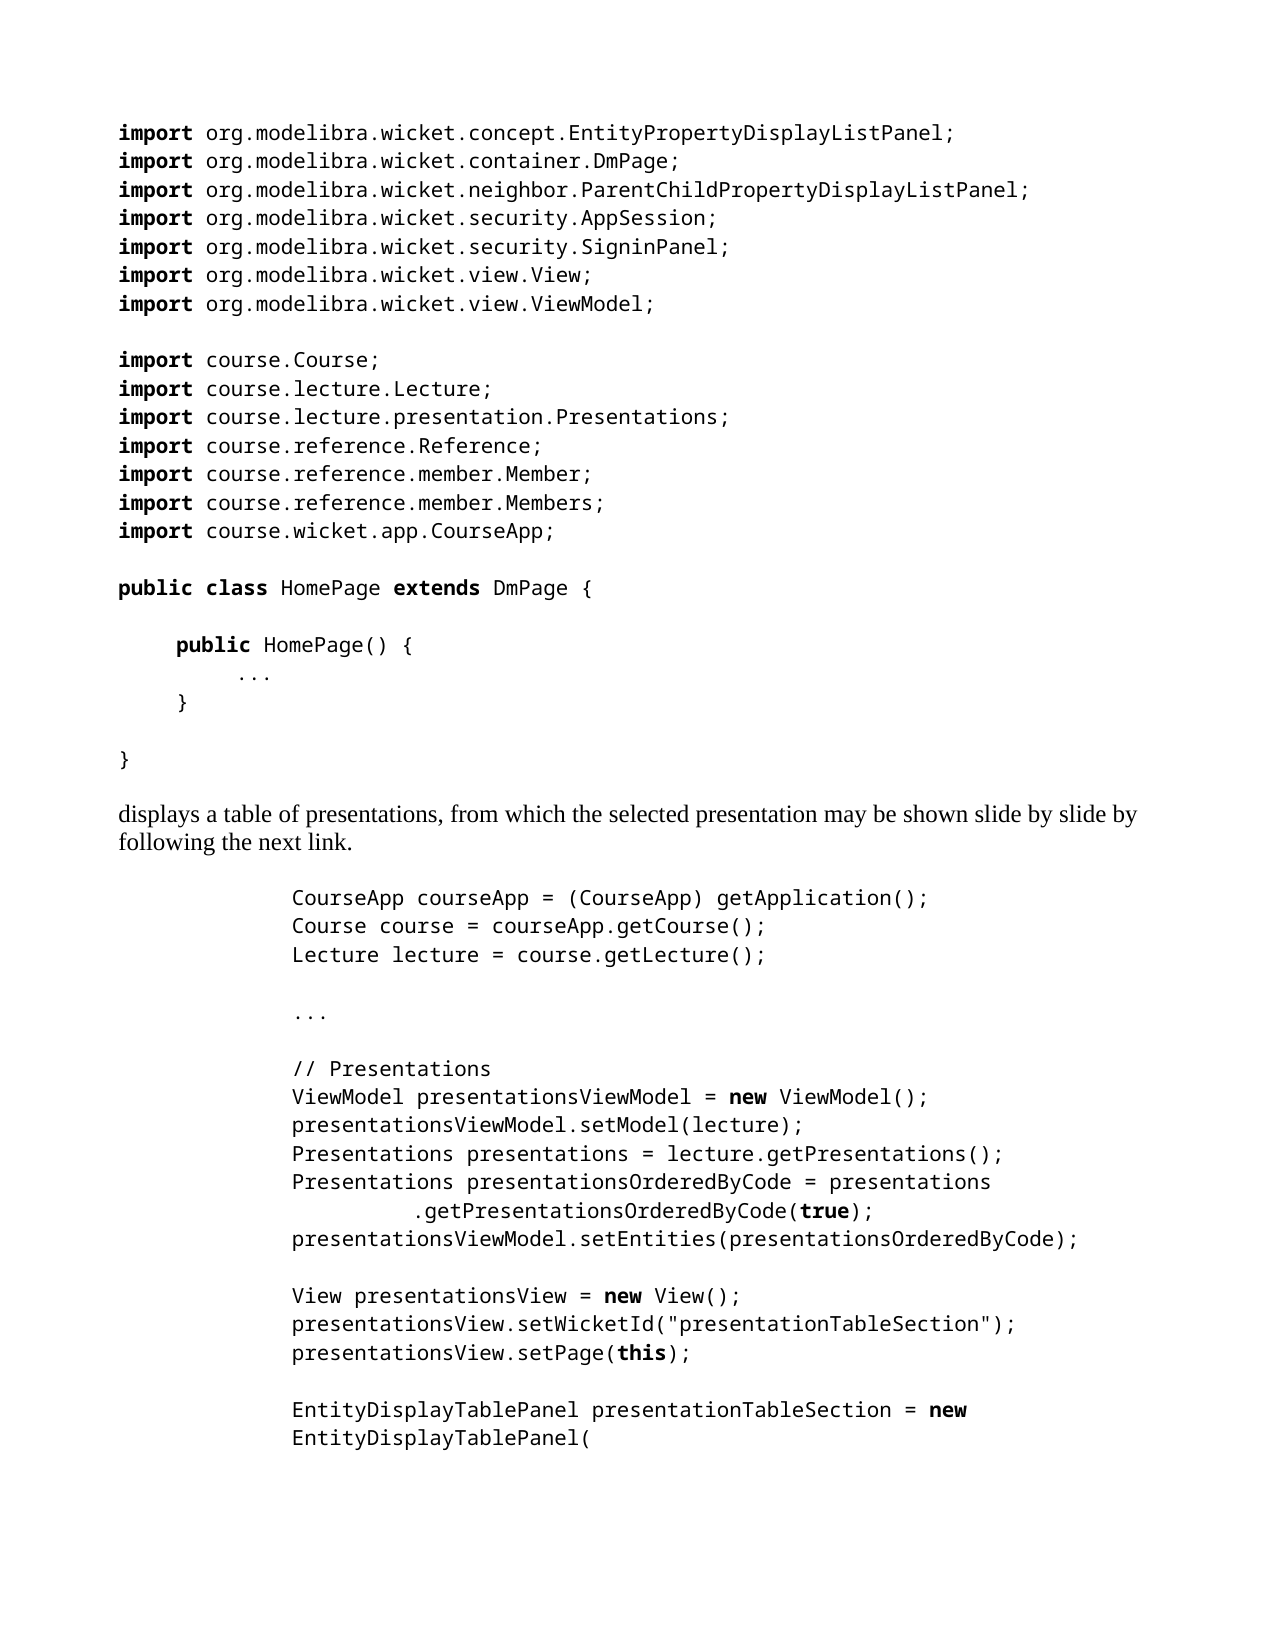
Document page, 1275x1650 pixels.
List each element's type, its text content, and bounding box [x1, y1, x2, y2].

text import course.reference.member.Member; [118, 459, 1157, 488]
text import org.modelibra.wicket.security.SigninPanel; [118, 232, 1157, 260]
text presentationsView.setPage(this); [118, 1338, 1157, 1366]
text presentationsViewModel.setModel(lecture); [118, 1111, 1157, 1139]
text CourseApp courseApp = (CourseApp) getApplication(); [118, 883, 1157, 911]
text Course course = courseApp.getCourse(); [118, 911, 1157, 940]
text import course.wicket.app.CourseApp; [118, 516, 1157, 545]
text presentationsView.setWicketId("presentationTableSection"); [118, 1309, 1157, 1338]
text displays a table of presentations, from which the selected presentation may be shown slide by slide by following the next link. [118, 800, 1157, 855]
text } [118, 744, 1157, 772]
text import org.modelibra.wicket.view.ViewModel; [118, 289, 1157, 317]
text ... [118, 658, 1157, 687]
text // Presentations [118, 1054, 1157, 1082]
text import org.modelibra.wicket.view.View; [118, 260, 1157, 289]
text ... [118, 997, 1157, 1025]
text public HomePage() { [118, 630, 1157, 658]
text import org.modelibra.wicket.container.DmPage; [118, 147, 1157, 175]
text import course.reference.member.Members; [118, 488, 1157, 516]
text Lecture lecture = course.getLecture(); [118, 940, 1157, 968]
text import org.modelibra.wicket.security.AppSession; [118, 203, 1157, 232]
text import course.lecture.presentation.Presentations; [118, 402, 1157, 431]
text View presentationsView = new View(); [118, 1281, 1157, 1309]
text import course.reference.Reference; [118, 431, 1157, 459]
text import course.Course; [118, 346, 1157, 374]
text ViewModel presentationsViewModel = new ViewModel(); [118, 1082, 1157, 1111]
text public class HomePage extends DmPage { [118, 573, 1157, 602]
text EntityDisplayTablePanel presentationTableSection = new EntityDisplayTablePanel( [118, 1395, 1157, 1452]
text Presentations presentationsOrderedByCode = presentations [118, 1167, 1157, 1196]
text presentationsViewModel.setEntities(presentationsOrderedByCode); [118, 1224, 1157, 1253]
text import org.modelibra.wicket.concept.EntityPropertyDisplayListPanel; [118, 118, 1157, 147]
text .getPresentationsOrderedByCode(true); [118, 1196, 1157, 1224]
text import course.lecture.Lecture; [118, 374, 1157, 402]
text import org.modelibra.wicket.neighbor.ParentChildPropertyDisplayListPanel; [118, 175, 1157, 203]
text } [118, 687, 1157, 715]
text Presentations presentations = lecture.getPresentations(); [118, 1139, 1157, 1167]
